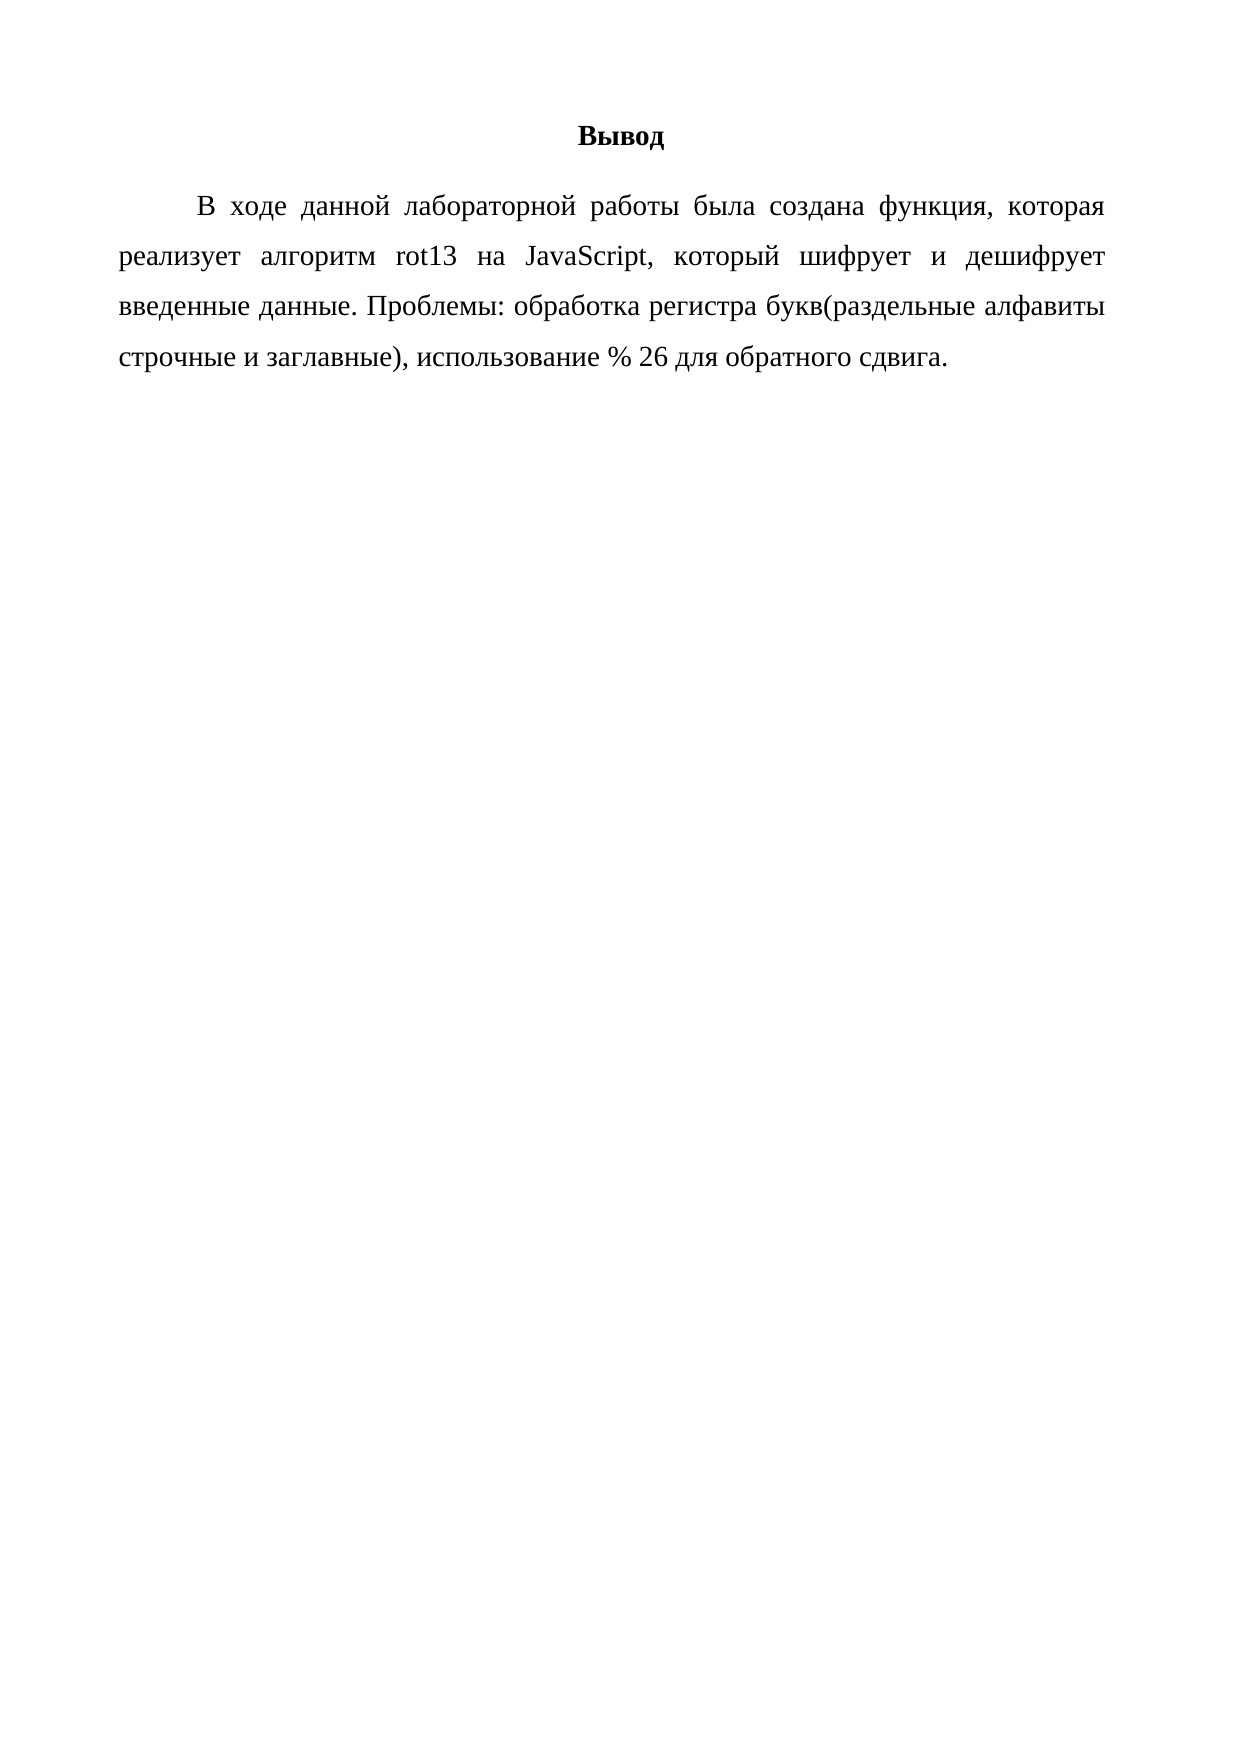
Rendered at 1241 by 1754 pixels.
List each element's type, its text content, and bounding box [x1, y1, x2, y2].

subtitle Вывод [260, 118, 982, 152]
text В ходе данной лабораторной работы была создана функция, которая реализует алгоритм rot13 на JavaScript, который шифрует и дешифрует введенные данные. Проблемы: обработка регистра букв(раздельные алфавиты строчные и заглавные), использование % 26 для обратного сдвига. [118, 188, 1106, 372]
